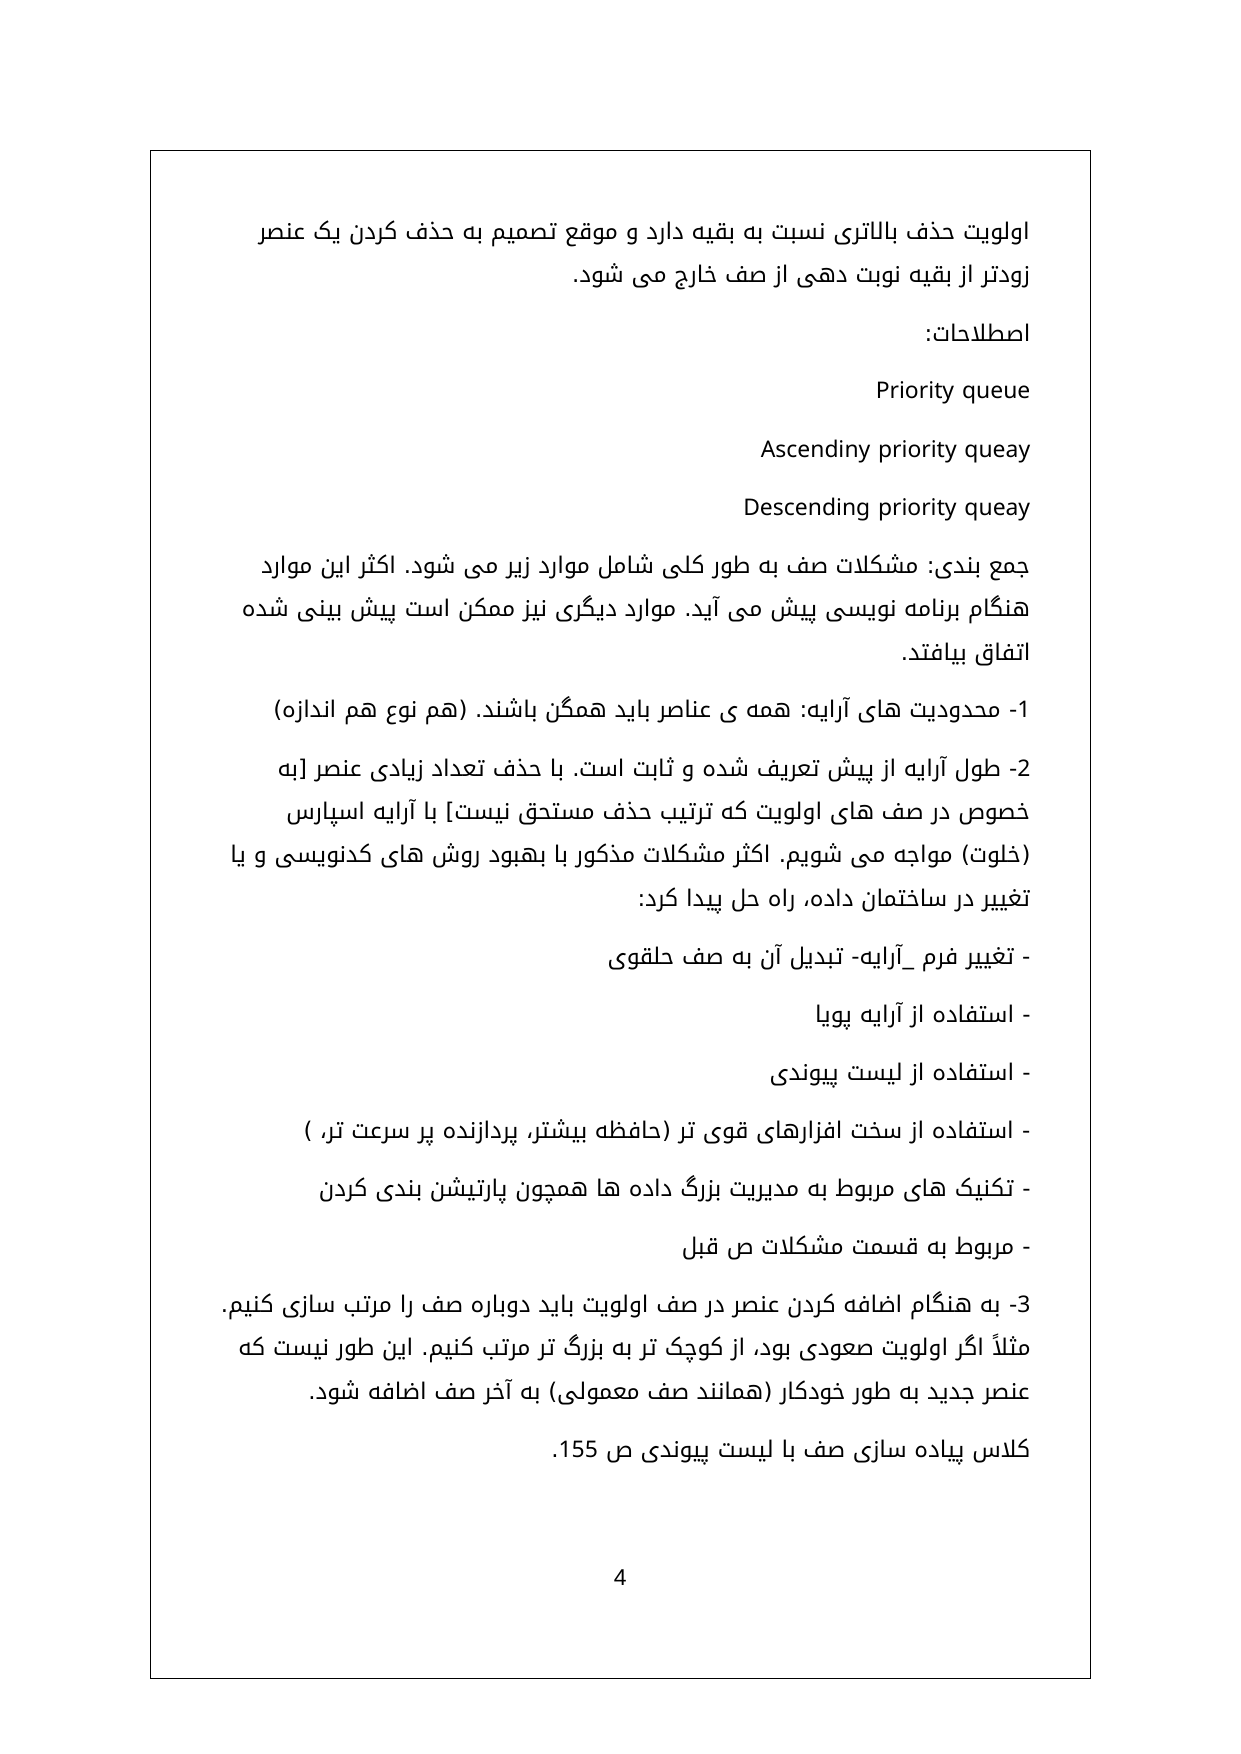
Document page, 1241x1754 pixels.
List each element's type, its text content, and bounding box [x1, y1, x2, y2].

text - تغییر فرم _آرایه- تبدیل آن به صف حلقوی [210, 935, 1030, 978]
text - استفاده از آرایه پویا [210, 993, 1030, 1036]
text اصطلاحات: [210, 312, 1030, 355]
text - استفاده از لیست پیوندی [210, 1051, 1030, 1094]
text Descending priority queay [210, 486, 1030, 529]
text - استفاده از سخت افزارهای قوی تر (حافظه بیشتر، پردازنده پر سرعت تر، ) [210, 1109, 1030, 1152]
text جمع بندی: مشکلات صف به طور کلی شامل موارد زیر می شود. اکثر این موارد هنگام برنامه نویسی پیش می آید. موارد دیگری نیز ممکن است پیش بینی شده اتفاق بیافتد. [210, 544, 1030, 674]
text Priority queue [210, 369, 1030, 413]
text 3- به هنگام اضافه کردن عنصر در صف اولویت باید دوباره صف را مرتب سازی کنیم. مثلاً اگر اولویت صعودی بود، از کوچک تر به بزرگ تر مرتب کنیم. این طور نیست که عنصر جدید به طور خودکار (همانند صف معمولی) به آخر صف اضافه شود. [210, 1283, 1030, 1413]
text - مربوط به قسمت مشکلات ص قبل [210, 1225, 1030, 1268]
text 2- طول آرایه از پیش تعریف شده و ثابت است. با حذف تعداد زیادی عنصر [به خصوص در صف های اولویت که ترتیب حذف مستحق نیست] با آرایه اسپارس (خلوت) مواجه می شویم. اکثر مشکلات مذکور با بهبود روش های کدنویسی و یا تغییر در ساختمان داده، راه حل پیدا کرد: [210, 747, 1030, 920]
text - تکنیک های مربوط به مدیریت بزرگ داده ها همچون پارتیشن بندی کردن [210, 1167, 1030, 1210]
text اولویت حذف بالاتری نسبت به بقیه دارد و موقع تصمیم به حذف کردن یک عنصر زودتر از بقیه نوبت دهی از صف خارج می شود. [210, 210, 1030, 297]
text 1- محدودیت های آرایه: همه ی عناصر باید همگن باشند. (هم نوع هم اندازه) [210, 688, 1030, 732]
text Ascendiny priority queay [210, 428, 1030, 471]
text کلاس پیاده سازی صف با لیست پیوندی ص 155. [210, 1428, 1030, 1471]
